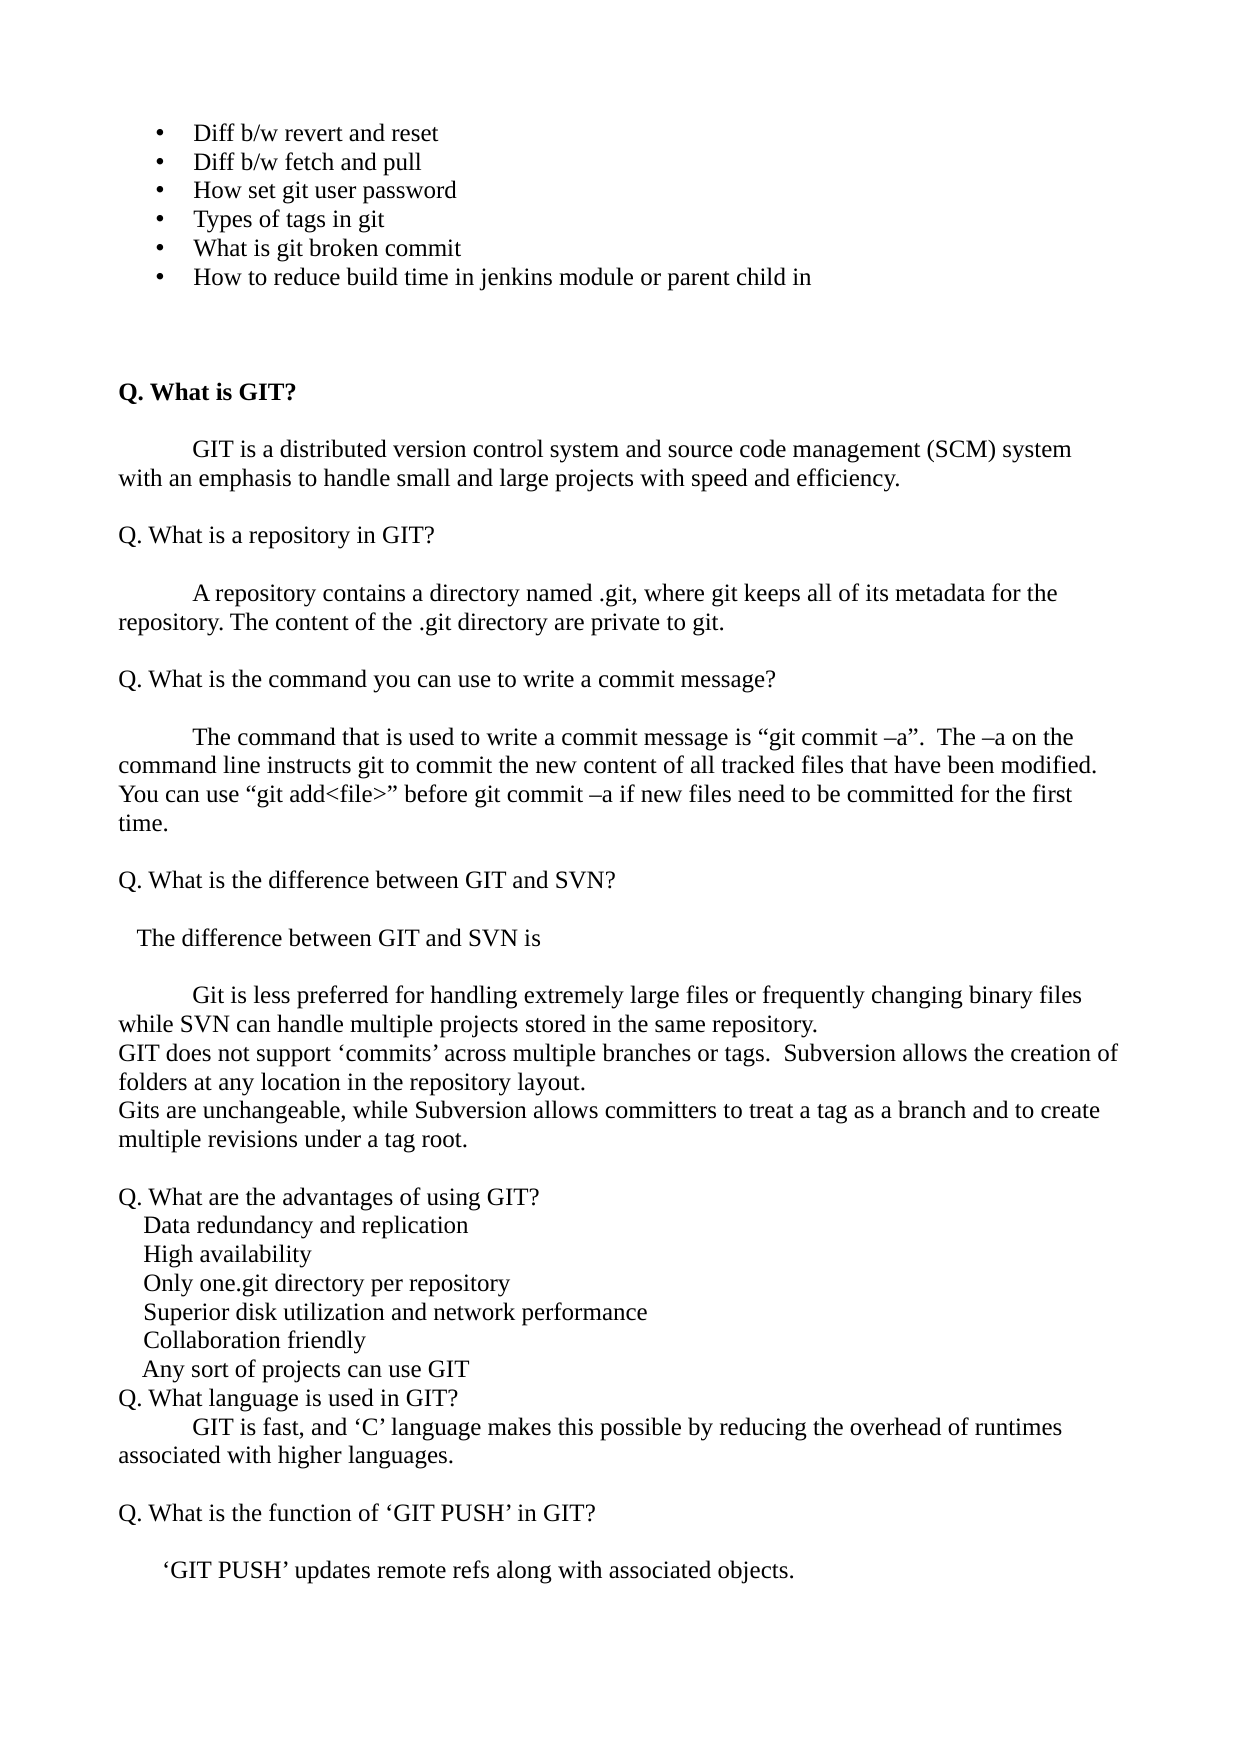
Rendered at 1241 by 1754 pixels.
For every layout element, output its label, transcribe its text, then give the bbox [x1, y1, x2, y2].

list Diff b/w fetch and pull [156, 147, 1122, 176]
list Types of tags in git [156, 204, 1122, 233]
text GIT is a distributed version control system and source code management (SCM) system with an emphasis to handle small and large projects with speed and efficiency. [118, 434, 1122, 492]
text The command that is used to write a commit message is “git commit –a”. The –a on the command line instructs git to commit the new content of all tracked files that have been modified. You can use “git add<file>” before git commit –a if new files need to be committed for the first time. [118, 722, 1122, 837]
text Any sort of projects can use GIT [118, 1354, 1122, 1383]
text High availability [118, 1239, 1122, 1268]
list How set git user password [156, 176, 1122, 204]
list What is git broken commit [156, 233, 1122, 262]
list Diff b/w revert and reset [156, 118, 1122, 147]
text ‘GIT PUSH’ updates remote refs along with associated objects. [118, 1556, 1122, 1584]
text Superior disk utilization and network performance [118, 1297, 1122, 1326]
text Q. What is a repository in GIT? [118, 521, 1122, 549]
text Git is less preferred for handling extremely large files or frequently changing binary files while SVN can handle multiple projects stored in the same repository. [118, 981, 1122, 1038]
text Q. What is the difference between GIT and SVN? [118, 866, 1122, 894]
text Collaboration friendly [118, 1326, 1122, 1354]
text Q. What is GIT? [118, 377, 1122, 406]
text Q. What is the function of ‘GIT PUSH’ in GIT? [118, 1498, 1122, 1527]
text Only one.git directory per repository [118, 1268, 1122, 1297]
text Data redundancy and replication [118, 1211, 1122, 1239]
text Q. What language is used in GIT? [118, 1383, 1122, 1412]
text Q. What are the advantages of using GIT? [118, 1182, 1122, 1211]
list How to reduce build time in jenkins module or parent child in [156, 262, 1122, 291]
text GIT does not support ‘commits’ across multiple branches or tags. Subversion allows the creation of folders at any location in the repository layout. [118, 1038, 1122, 1096]
text A repository contains a directory named .git, where git keeps all of its metadata for the repository. The content of the .git directory are private to git. [118, 578, 1122, 636]
text Gits are unchangeable, while Subversion allows committers to treat a tag as a branch and to create multiple revisions under a tag root. [118, 1096, 1122, 1153]
text Q. What is the command you can use to write a commit message? [118, 664, 1122, 693]
text The difference between GIT and SVN is [118, 923, 1122, 952]
text GIT is fast, and ‘C’ language makes this possible by reducing the overhead of runtimes associated with higher languages. [118, 1412, 1122, 1469]
